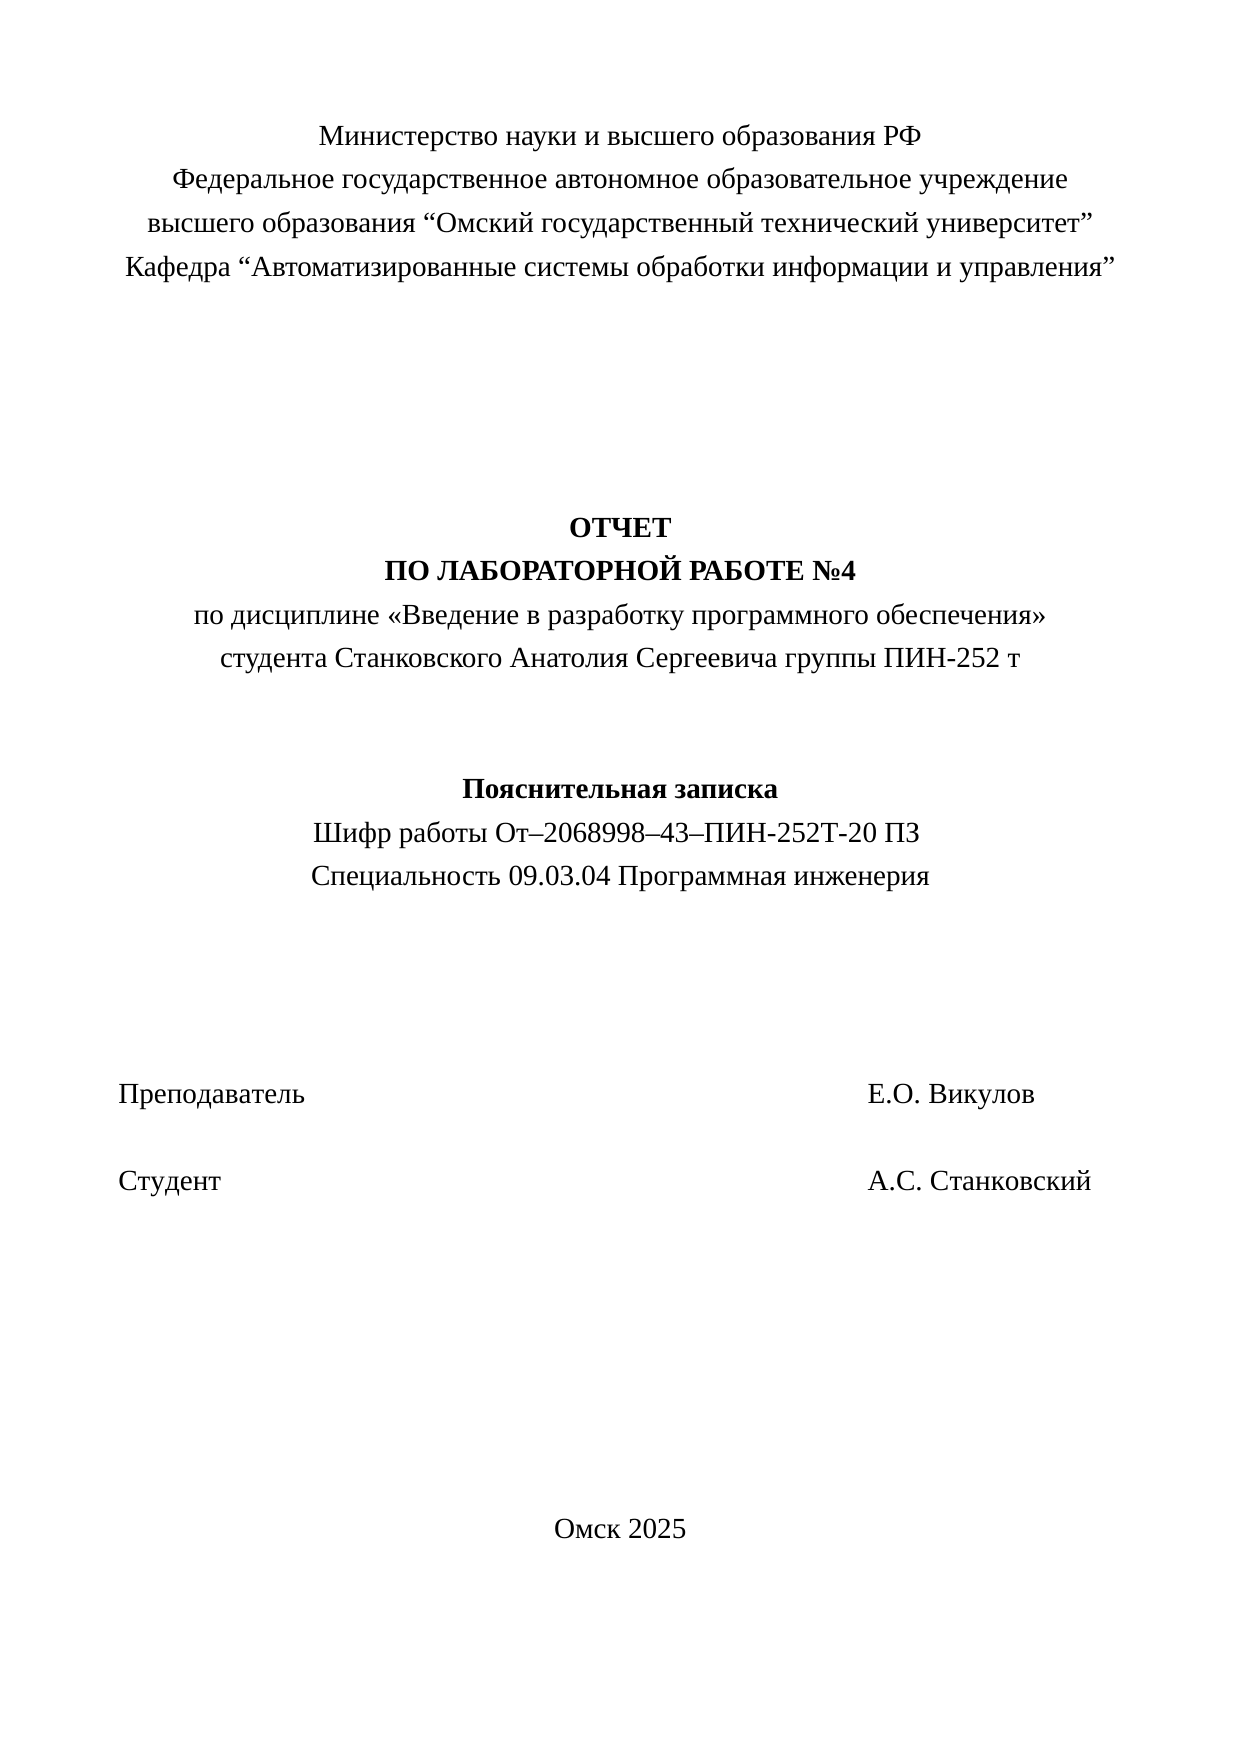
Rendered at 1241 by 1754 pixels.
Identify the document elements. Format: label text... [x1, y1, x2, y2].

text по дисциплине «Введение в разработку программного обеспечения» [118, 597, 1122, 631]
text Омск 2025 [118, 1511, 1122, 1545]
text Кафедра “Автоматизированные системы обработки информации и управления” [118, 249, 1122, 282]
table_cell Студент [107, 1163, 856, 1207]
table_header Е.О. Викулов [856, 1076, 1104, 1163]
text Пояснительная записка [118, 771, 1122, 805]
text Федеральное государственное автономное образовательное учреждение высшего образования “Омский государственный технический университет” [118, 162, 1122, 239]
table_header Преподаватель [107, 1076, 856, 1163]
text Специальность 09.03.04 Программная инженерия [118, 858, 1122, 892]
text ОТЧЕТ [118, 510, 1122, 543]
text Министерство науки и высшего образования РФ [118, 118, 1122, 152]
text Шифр работы От–2068998–43–ПИН-252Т-20 ПЗ [118, 815, 1122, 848]
text студента Станковского Анатолия Сергеевича группы ПИН-252 т [118, 641, 1122, 674]
text ПО ЛАБОРАТОРНОЙ РАБОТЕ №4 [118, 553, 1122, 587]
table_cell А.С. Станковский [856, 1163, 1104, 1207]
